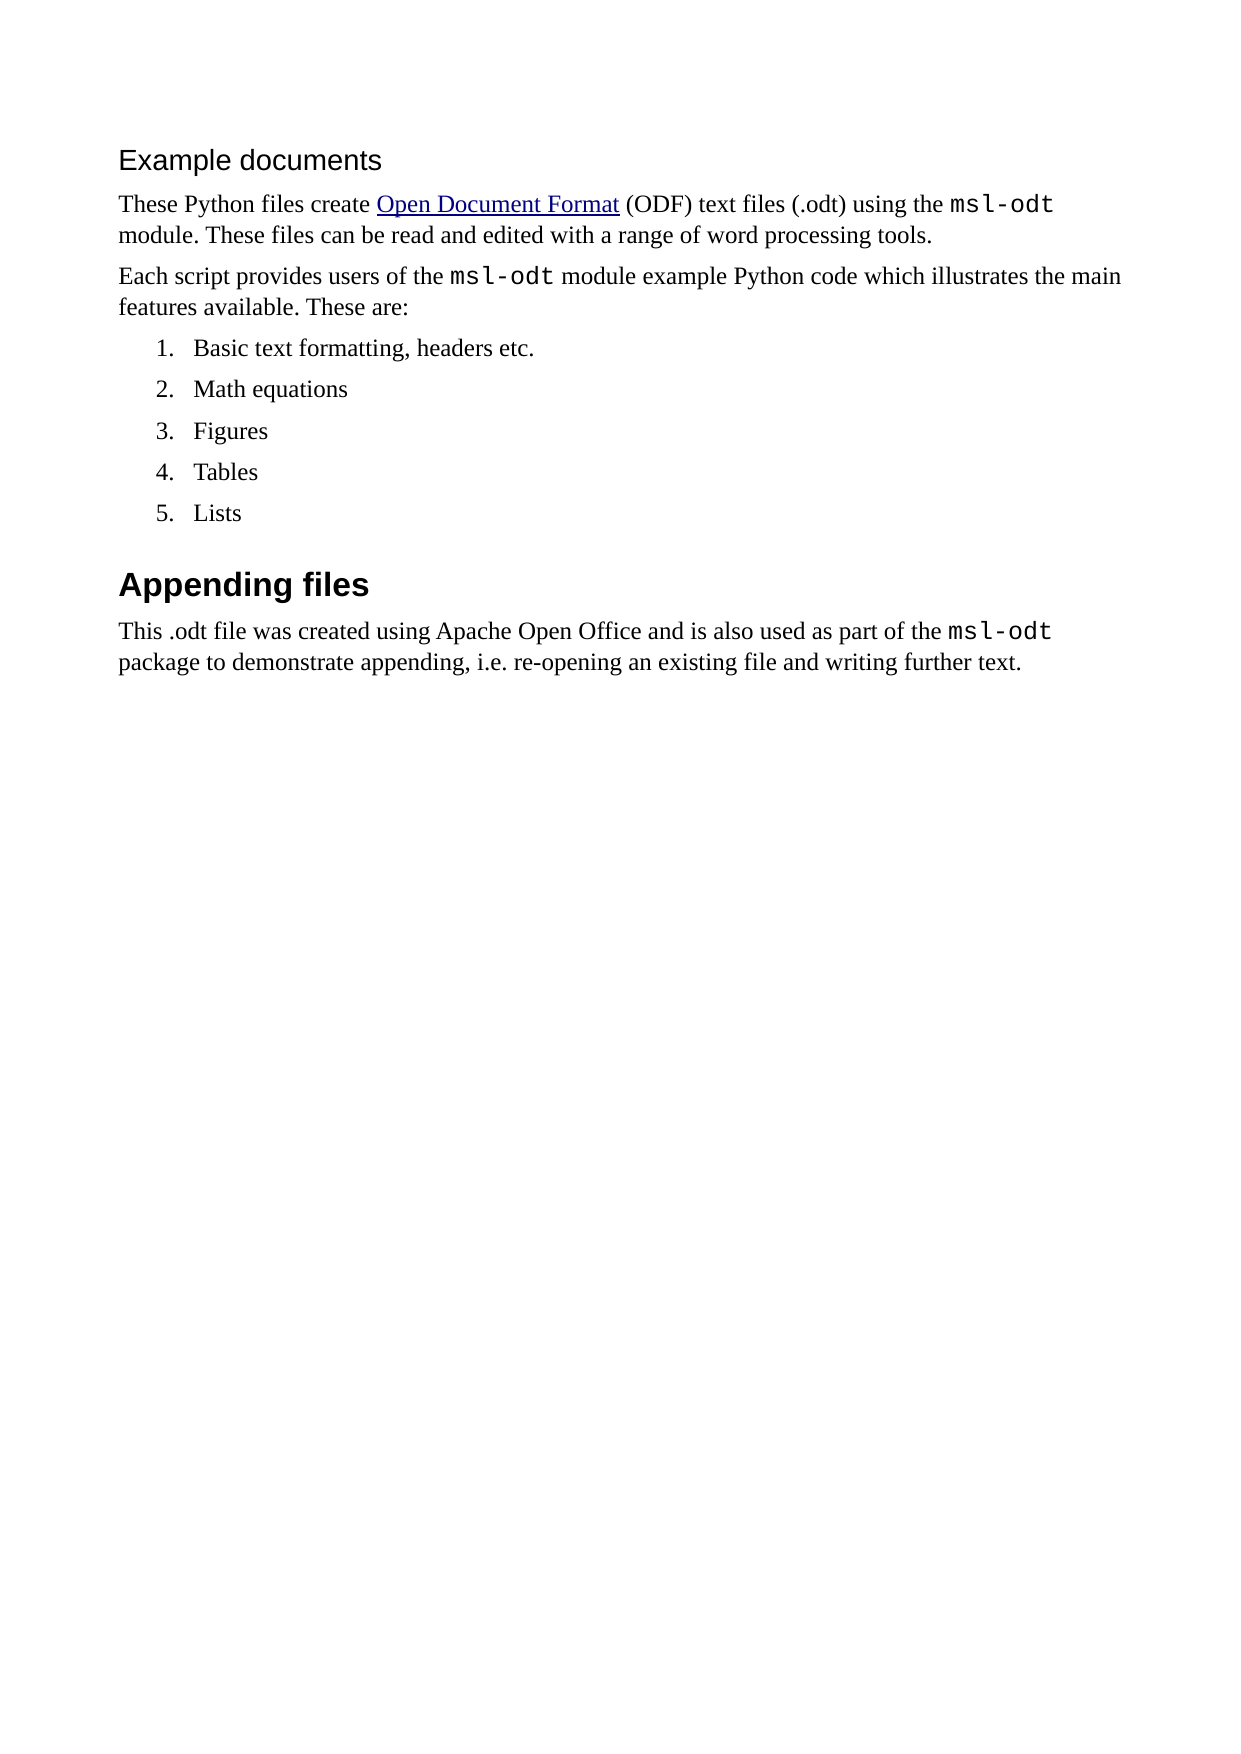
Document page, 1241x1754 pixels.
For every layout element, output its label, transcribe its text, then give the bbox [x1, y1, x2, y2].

text Each script provides users of the msl-odt module example Python code which illustrates the main features available. These are: [118, 261, 1122, 321]
text This .odt file was created using Apache Open Office and is also used as part of the msl-odt package to demonstrate appending, i.e. re-opening an existing file and writing further text. [118, 616, 1122, 675]
list Basic text formatting, headers etc. [156, 333, 1122, 362]
list Figures [156, 416, 1122, 444]
subtitle Example documents [118, 143, 1122, 177]
list Math equations [156, 374, 1122, 403]
subtitle Appending files [118, 564, 1122, 603]
list Lists [156, 498, 1122, 527]
text These Python files create Open Document Format (ODF) text files (.odt) using the msl-odt module. These files can be read and edited with a range of word processing tools. [118, 189, 1122, 249]
list Tables [156, 457, 1122, 486]
